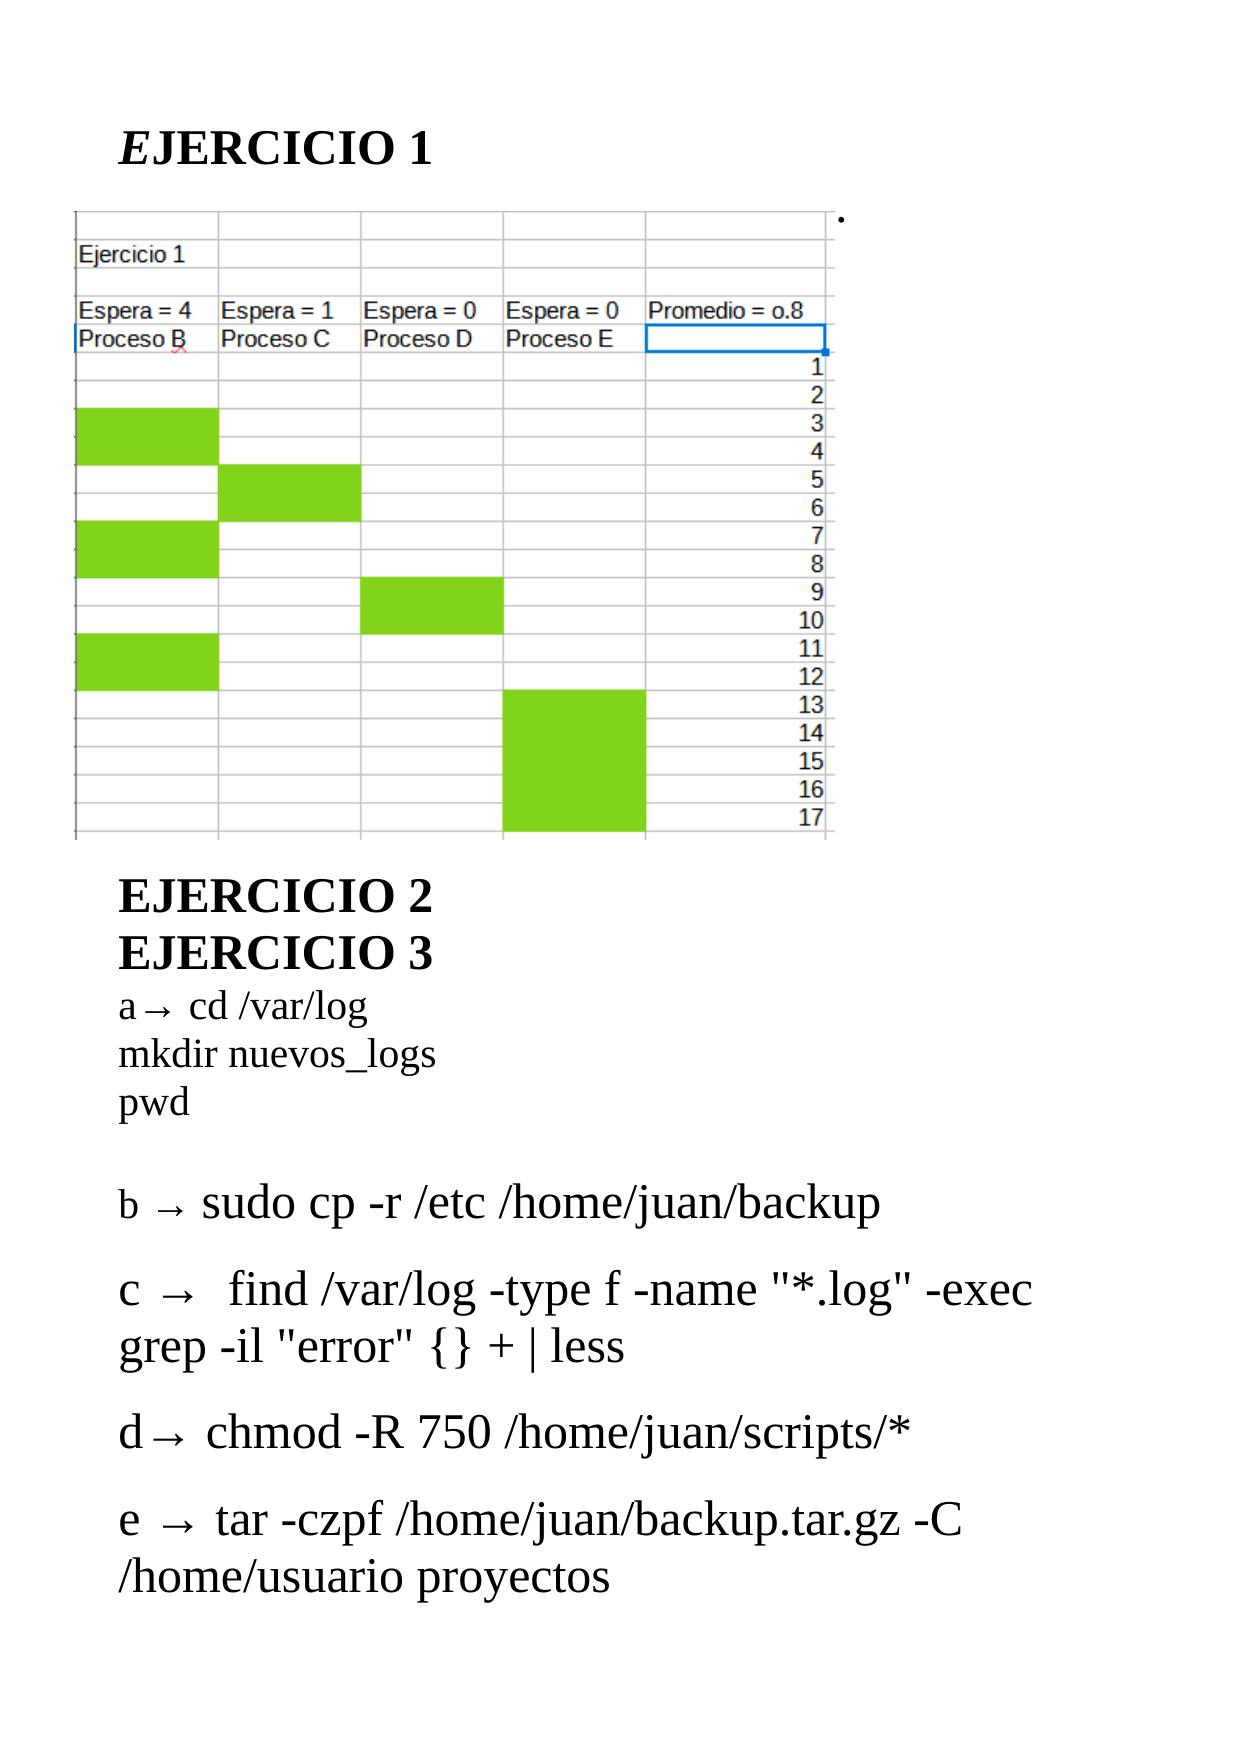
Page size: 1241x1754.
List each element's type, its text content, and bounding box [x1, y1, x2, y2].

text pwd [118, 1076, 1122, 1124]
text EJERCICIO 3 [118, 923, 1122, 981]
text b → sudo cp -r /etc /home/juan/backup [118, 1172, 1122, 1230]
text a→ cd /var/log [118, 981, 1122, 1028]
text EJERCICIO 1 [118, 118, 1122, 176]
picture [74, 211, 835, 840]
text mkdir nuevos_logs [118, 1028, 1122, 1076]
text e → tar -czpf /home/juan/backup.tar.gz -C /home/usuario proyectos [118, 1488, 1122, 1603]
text d→ chmod -R 750 /home/juan/scripts/* [118, 1402, 1122, 1460]
text c → find /var/log -type f -name "*.log" -exec grep -il "error" {} + | less [118, 1258, 1122, 1373]
text . [118, 176, 1122, 233]
text EJERCICIO 2 [118, 866, 1122, 923]
